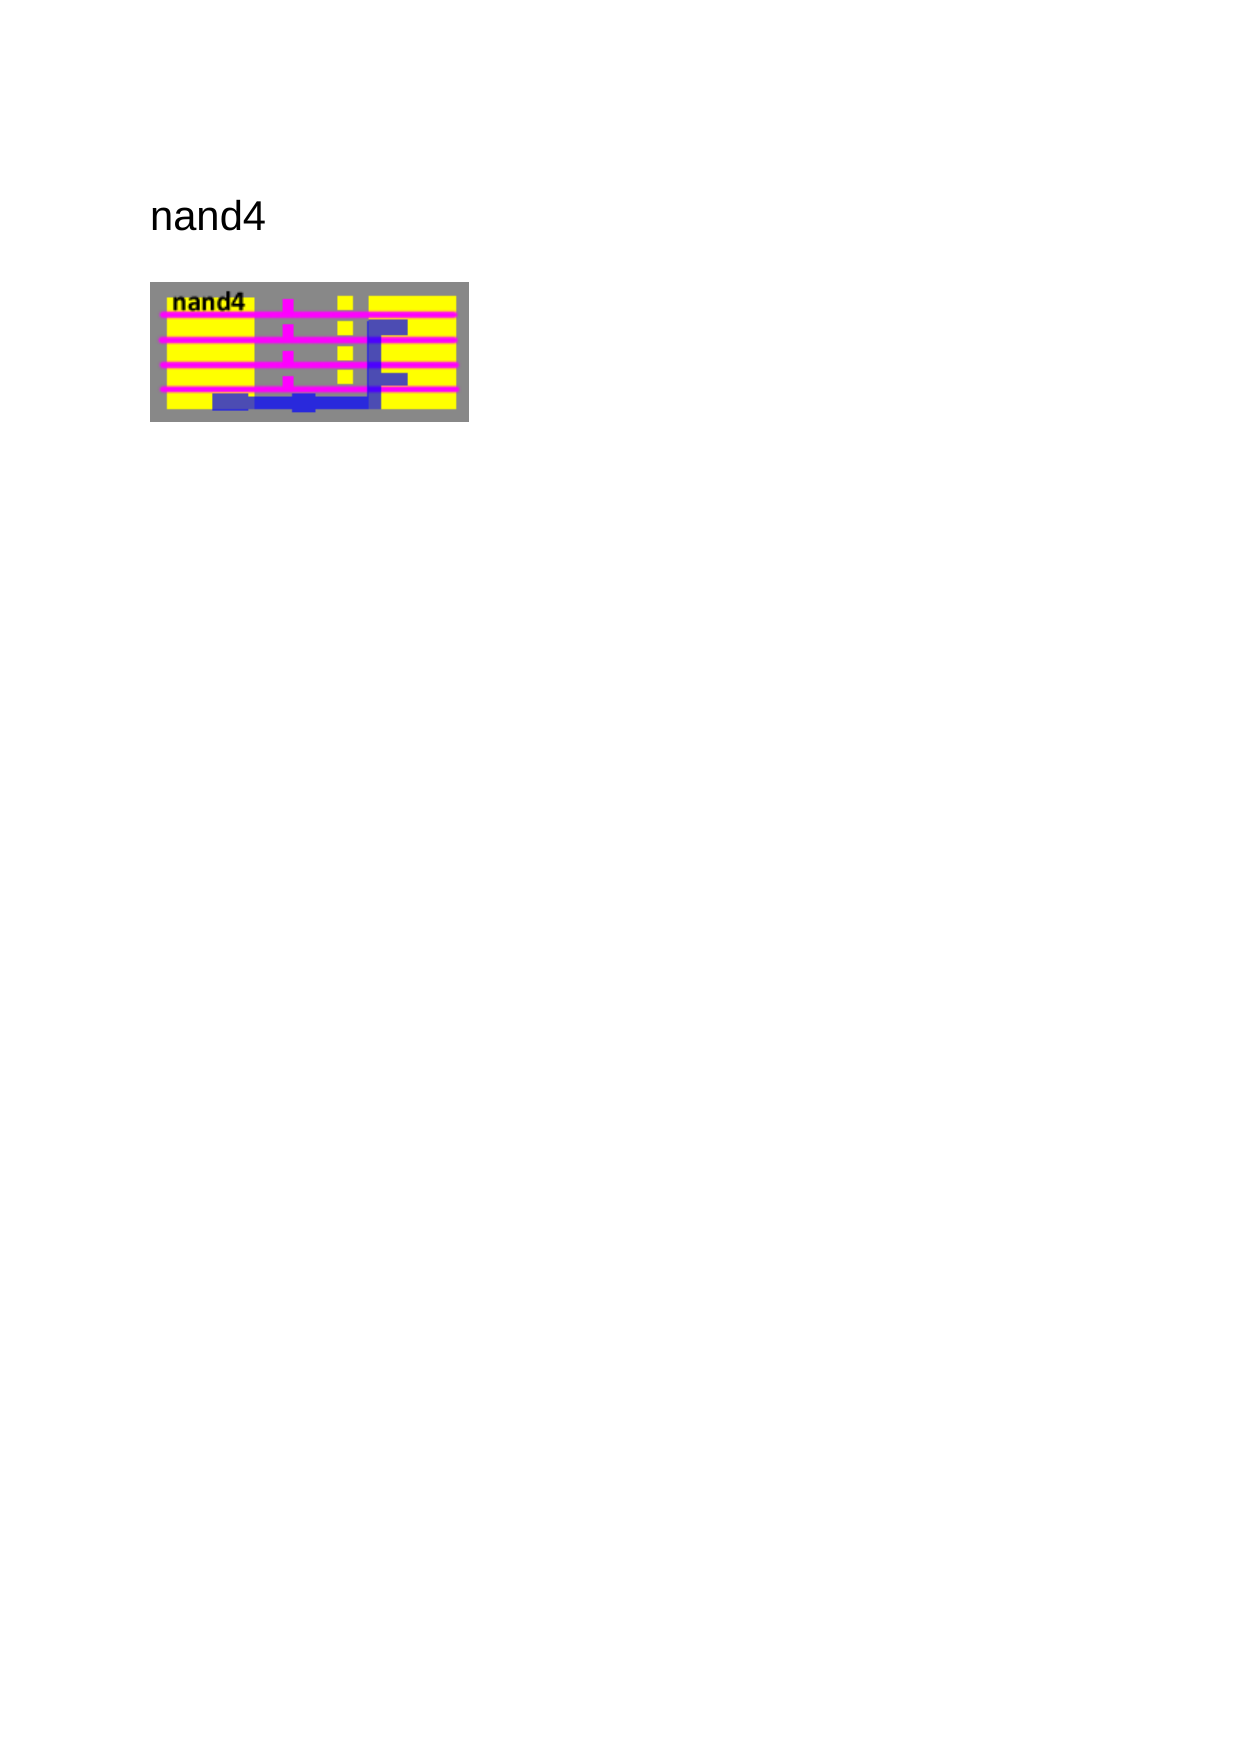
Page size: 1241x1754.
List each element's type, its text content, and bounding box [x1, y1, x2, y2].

subtitle nand4 [150, 192, 1090, 239]
picture [150, 282, 469, 422]
